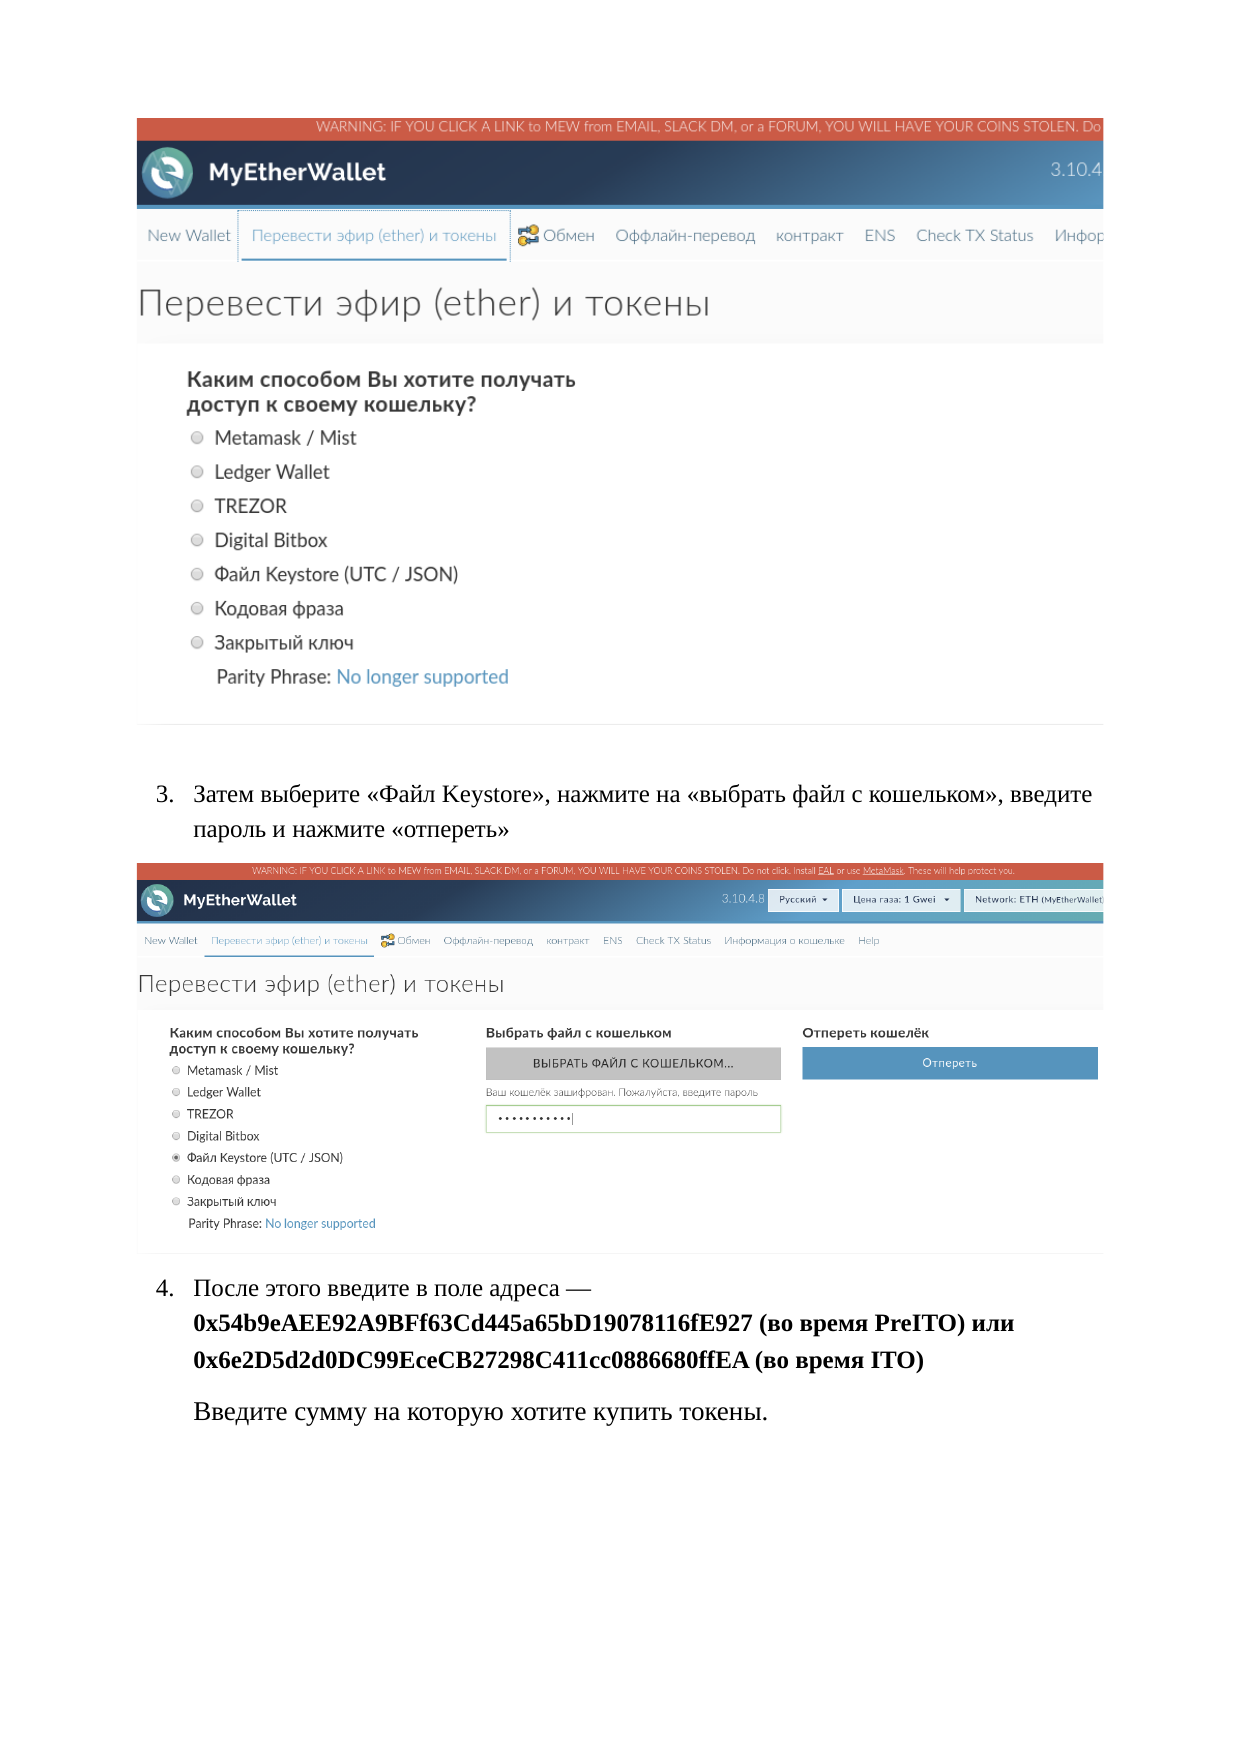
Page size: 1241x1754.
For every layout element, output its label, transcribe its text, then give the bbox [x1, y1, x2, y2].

picture [136, 118, 1104, 725]
picture [136, 863, 1104, 1254]
list Затем выберите «Файл Keystore», нажмите на «выбрать файл с кошельком», введите пароль и нажмите «отпереть» [156, 779, 1122, 843]
list Введите сумму на которую хотите купить токены. [156, 1395, 1122, 1426]
list После этого введите в поле адреса — 0x54b9eAEE92A9BFf63Cd445a65bD19078116fE927 (во время PreITO) или 0x6e2D5d2d0DC99EceCB27298C411cc0886680ffEA (во время ITO) [156, 1273, 1122, 1374]
